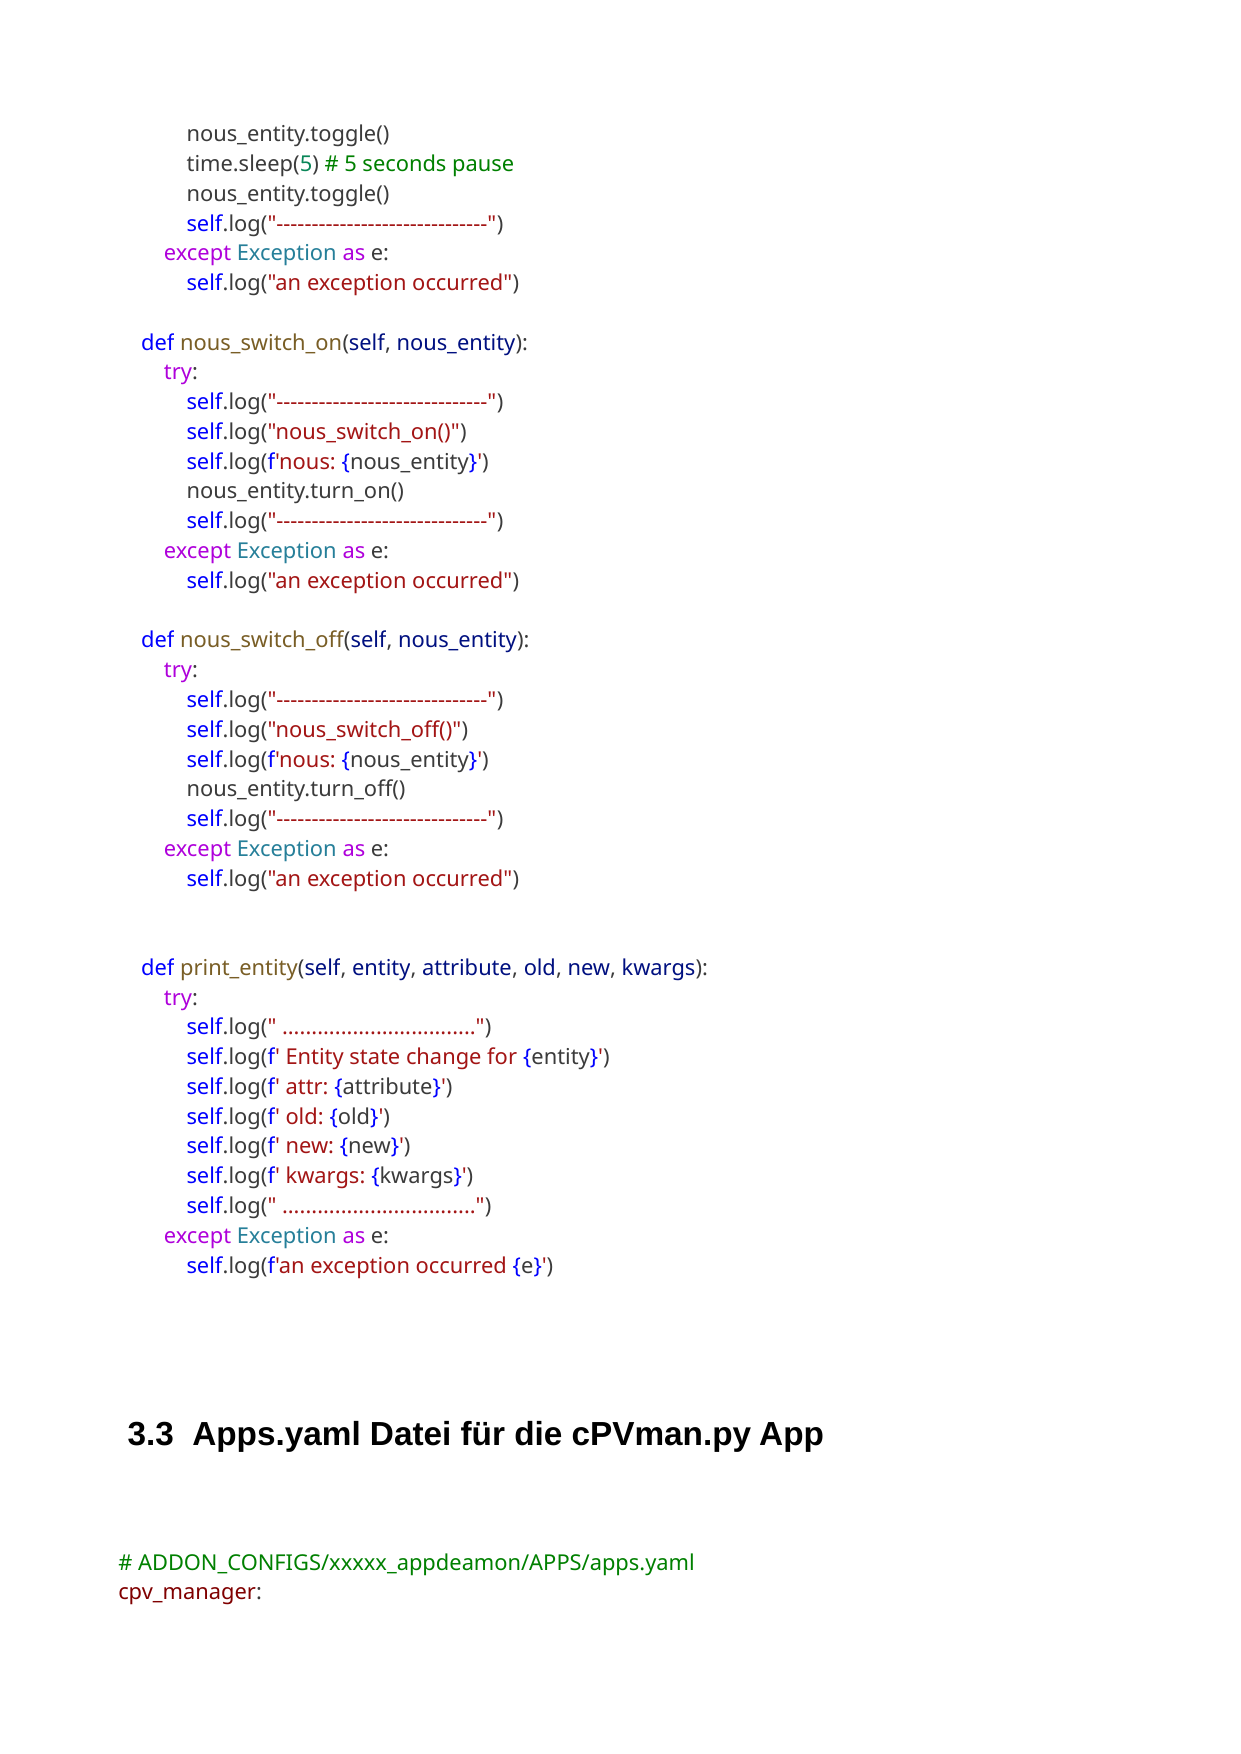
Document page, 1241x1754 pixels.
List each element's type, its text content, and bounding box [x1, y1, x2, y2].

text self.log("------------------------------") [118, 386, 1122, 416]
text except Exception as e: [118, 1220, 1122, 1249]
text self.log(f' old: {old}') [118, 1101, 1122, 1130]
text nous_entity.toggle() [118, 118, 1122, 148]
text def nous_switch_off(self, nous_entity): [118, 624, 1122, 654]
text self.log(f'nous: {nous_entity}') [118, 743, 1122, 773]
text self.log(f' Entity state change for {entity}') [118, 1041, 1122, 1071]
text self.log(f' attr: {attribute}') [118, 1071, 1122, 1101]
text time.sleep(5) # 5 seconds pause [118, 148, 1122, 178]
text def nous_switch_on(self, nous_entity): [118, 327, 1122, 356]
text self.log(f'an exception occurred {e}') [118, 1249, 1122, 1279]
text self.log("nous_switch_on()") [118, 416, 1122, 446]
text cpv_manager: [118, 1576, 1122, 1606]
text self.log("------------------------------") [118, 803, 1122, 833]
text try: [118, 356, 1122, 386]
text self.log("------------------------------") [118, 505, 1122, 535]
text self.log("an exception occurred") [118, 565, 1122, 595]
text nous_entity.toggle() [118, 178, 1122, 207]
subtitle Apps.yaml Datei für die cPVman.py App [118, 1413, 1122, 1452]
text self.log("------------------------------") [118, 684, 1122, 714]
text self.log(f'nous: {nous_entity}') [118, 446, 1122, 476]
text except Exception as e: [118, 535, 1122, 565]
text self.log(" .................................") [118, 1011, 1122, 1041]
text self.log("an exception occurred") [118, 267, 1122, 297]
text def print_entity(self, entity, attribute, old, new, kwargs): [118, 952, 1122, 981]
text nous_entity.turn_off() [118, 773, 1122, 803]
text self.log(f' new: {new}') [118, 1130, 1122, 1160]
text # ADDON_CONFIGS/xxxxx_appdeamon/APPS/apps.yaml [118, 1547, 1122, 1576]
text except Exception as e: [118, 833, 1122, 863]
text try: [118, 654, 1122, 684]
text self.log(" .................................") [118, 1190, 1122, 1220]
text self.log("an exception occurred") [118, 863, 1122, 892]
text self.log("nous_switch_off()") [118, 714, 1122, 743]
text nous_entity.turn_on() [118, 476, 1122, 505]
text self.log("------------------------------") [118, 207, 1122, 237]
text except Exception as e: [118, 237, 1122, 267]
text try: [118, 981, 1122, 1011]
text self.log(f' kwargs: {kwargs}') [118, 1160, 1122, 1190]
